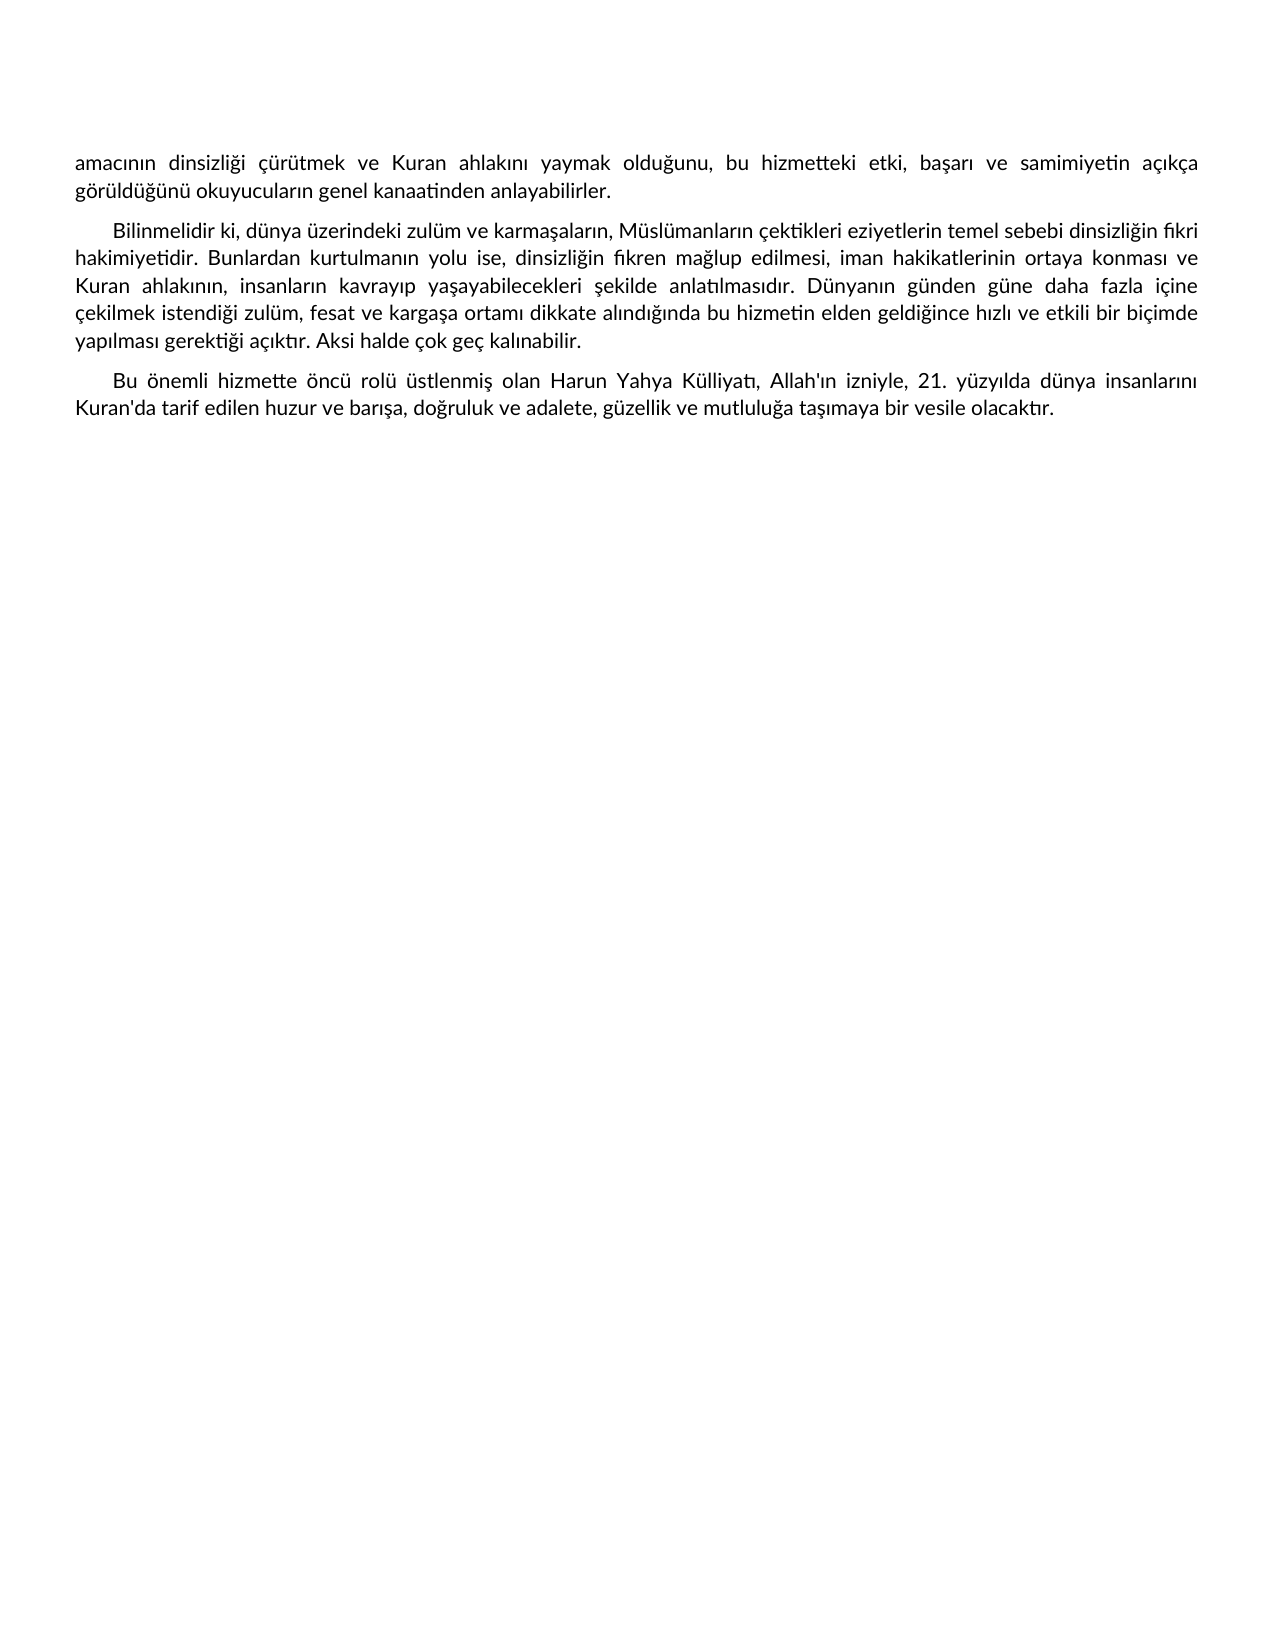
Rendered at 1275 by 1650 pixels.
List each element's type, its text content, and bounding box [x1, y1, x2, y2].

text Bilinmelidir ki, dünya üzerindeki zulüm ve karmaşaların, Müslümanların çektikleri eziyetlerin temel sebebi dinsizliğin fikri hakimiyetidir. Bunlardan kurtulmanın yolu ise, dinsizliğin fikren mağlup edilmesi, iman hakikatlerinin ortaya konması ve Kuran ahlakının, insanların kavrayıp yaşayabilecekleri şekilde anlatılmasıdır. Dünyanın günden güne daha fazla içine çekilmek istendiği zulüm, fesat ve kargaşa ortamı dikkate alındığında bu hizmetin elden geldiğince hızlı ve etkili bir biçimde yapılması gerektiği açıktır. Aksi halde çok geç kalınabilir. [75, 217, 1200, 352]
text Bu önemli hizmette öncü rolü üstlenmiş olan Harun Yahya Külliyatı, Allah'ın izniyle, 21. yüzyılda dünya insanlarını Kuran'da tarif edilen huzur ve barışa, doğruluk ve adalete, güzellik ve mutluluğa taşımaya bir vesile olacaktır. [75, 367, 1200, 420]
text amacının dinsizliği çürütmek ve Kuran ahlakını yaymak olduğunu, bu hizmetteki etki, başarı ve samimiyetin açıkça görüldüğünü okuyucuların genel kanaatinden anlayabilirler. [75, 150, 1200, 202]
